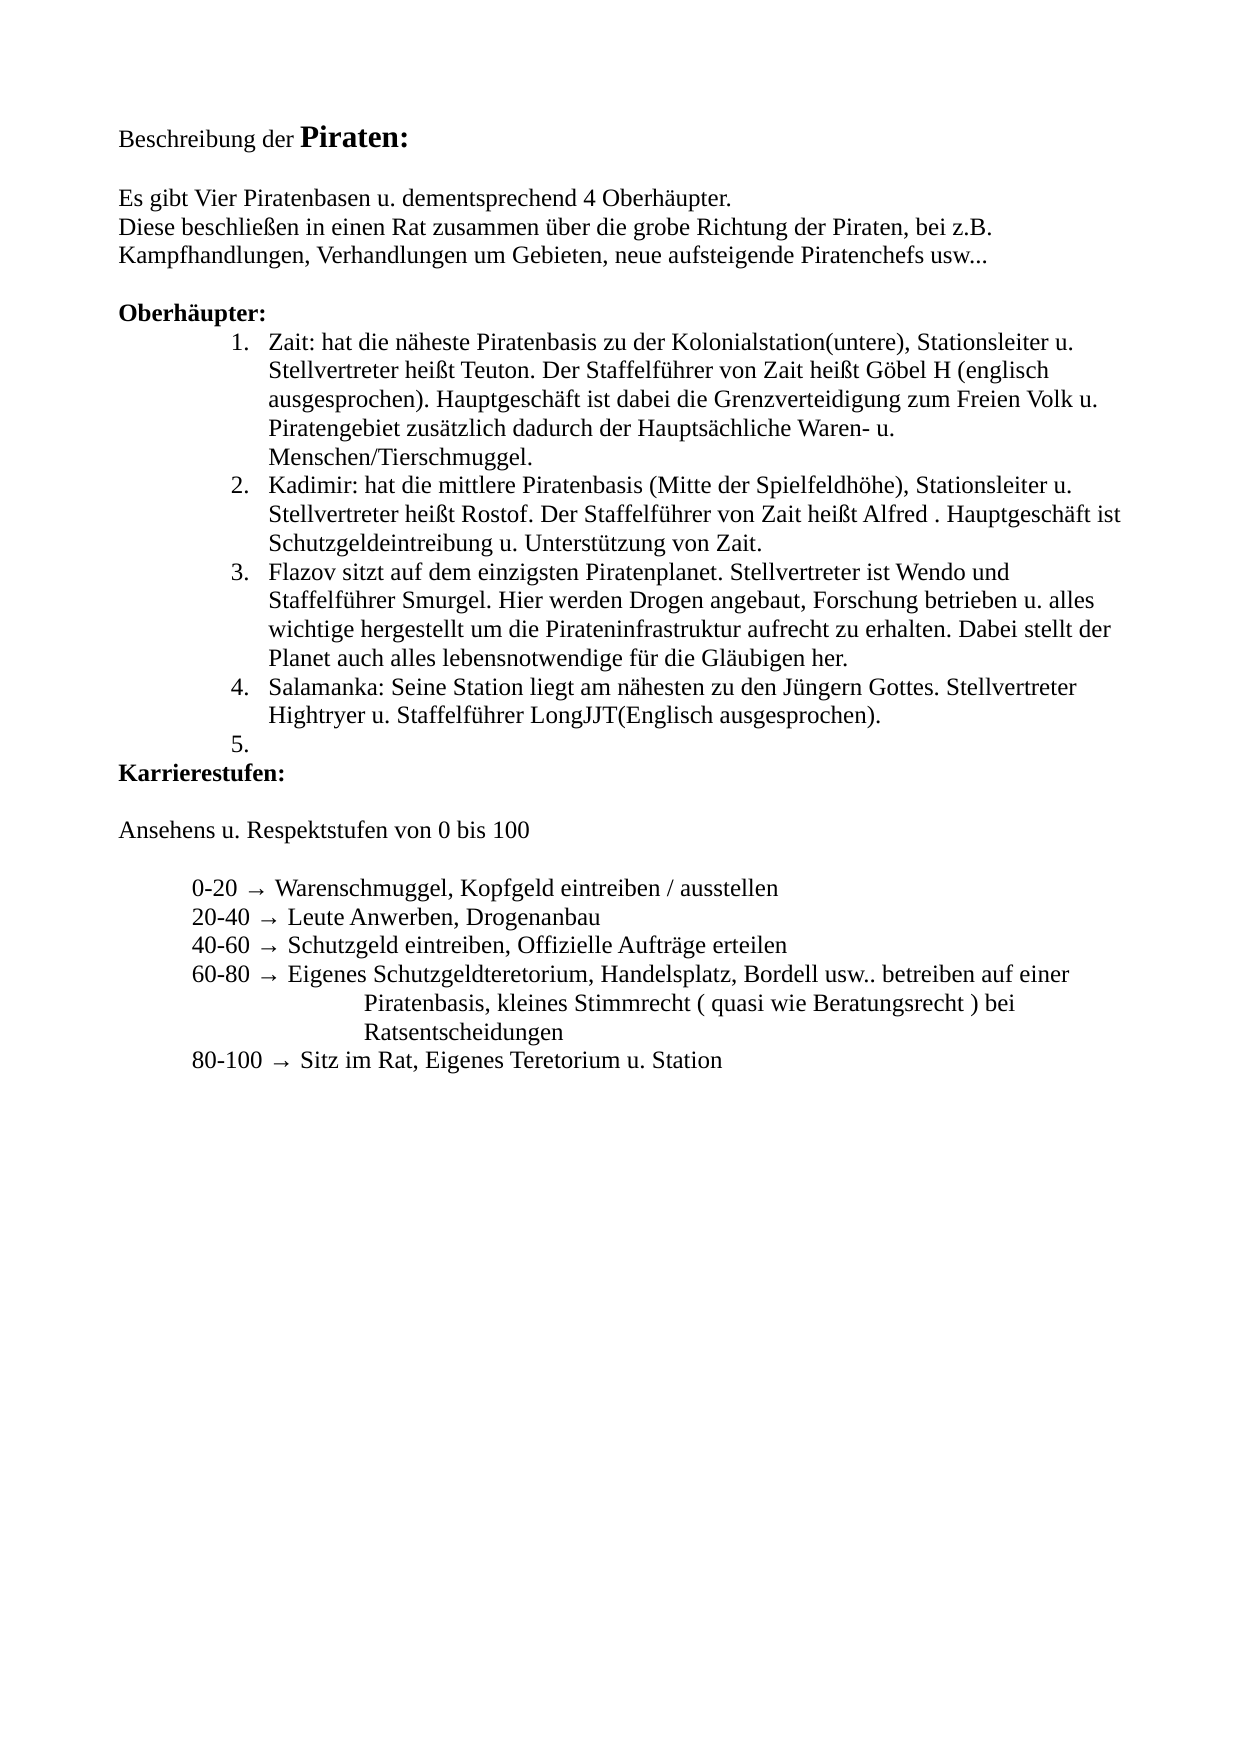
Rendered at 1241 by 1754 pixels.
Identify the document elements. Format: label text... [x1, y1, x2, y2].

list Kadimir: hat die mittlere Piratenbasis (Mitte der Spielfeldhöhe), Stationsleiter u. Stellvertreter heißt Rostof. Der Staffelführer von Zait heißt Alfred . Hauptgeschäft ist Schutzgeldeintreibung u. Unterstützung von Zait. [231, 470, 1122, 557]
list Zait: hat die näheste Piratenbasis zu der Kolonialstation(untere), Stationsleiter u. Stellvertreter heißt Teuton. Der Staffelführer von Zait heißt Göbel H (englisch ausgesprochen). Hauptgeschäft ist dabei die Grenzverteidigung zum Freien Volk u. Piratengebiet zusätzlich dadurch der Hauptsächliche Waren- u. Menschen/Tierschmuggel. [231, 327, 1122, 470]
text 80-100 → Sitz im Rat, Eigenes Teretorium u. Station [118, 1045, 1122, 1074]
text 20-40 → Leute Anwerben, Drogenanbau [118, 902, 1122, 930]
text 0-20 → Warenschmuggel, Kopfgeld eintreiben / ausstellen [118, 873, 1122, 902]
text 60-80 → Eigenes Schutzgeldteretorium, Handelsplatz, Bordell usw.. betreiben auf einer Piratenbasis, kleines Stimmrecht ( quasi wie Beratungsrecht ) bei Ratsentscheidungen [118, 959, 1122, 1045]
list Flazov sitzt auf dem einzigsten Piratenplanet. Stellvertreter ist Wendo und Staffelführer Smurgel. Hier werden Drogen angebaut, Forschung betrieben u. alles wichtige hergestellt um die Pirateninfrastruktur aufrecht zu erhalten. Dabei stellt der Planet auch alles lebensnotwendige für die Gläubigen her. [231, 557, 1122, 672]
text Beschreibung der Piraten: [118, 118, 1122, 154]
text 40-60 → Schutzgeld eintreiben, Offizielle Aufträge erteilen [118, 930, 1122, 959]
text Karrierestufen: [118, 758, 1122, 787]
text Oberhäupter: [118, 298, 1122, 327]
list Salamanka: Seine Station liegt am nähesten zu den Jüngern Gottes. Stellvertreter Hightryer u. Staffelführer LongJJT(Englisch ausgesprochen). [231, 672, 1122, 729]
text Diese beschließen in einen Rat zusammen über die grobe Richtung der Piraten, bei z.B. Kampfhandlungen, Verhandlungen um Gebieten, neue aufsteigende Piratenchefs usw... [118, 212, 1122, 269]
text Ansehens u. Respektstufen von 0 bis 100 [118, 815, 1122, 844]
text Es gibt Vier Piratenbasen u. dementsprechend 4 Oberhäupter. [118, 183, 1122, 212]
